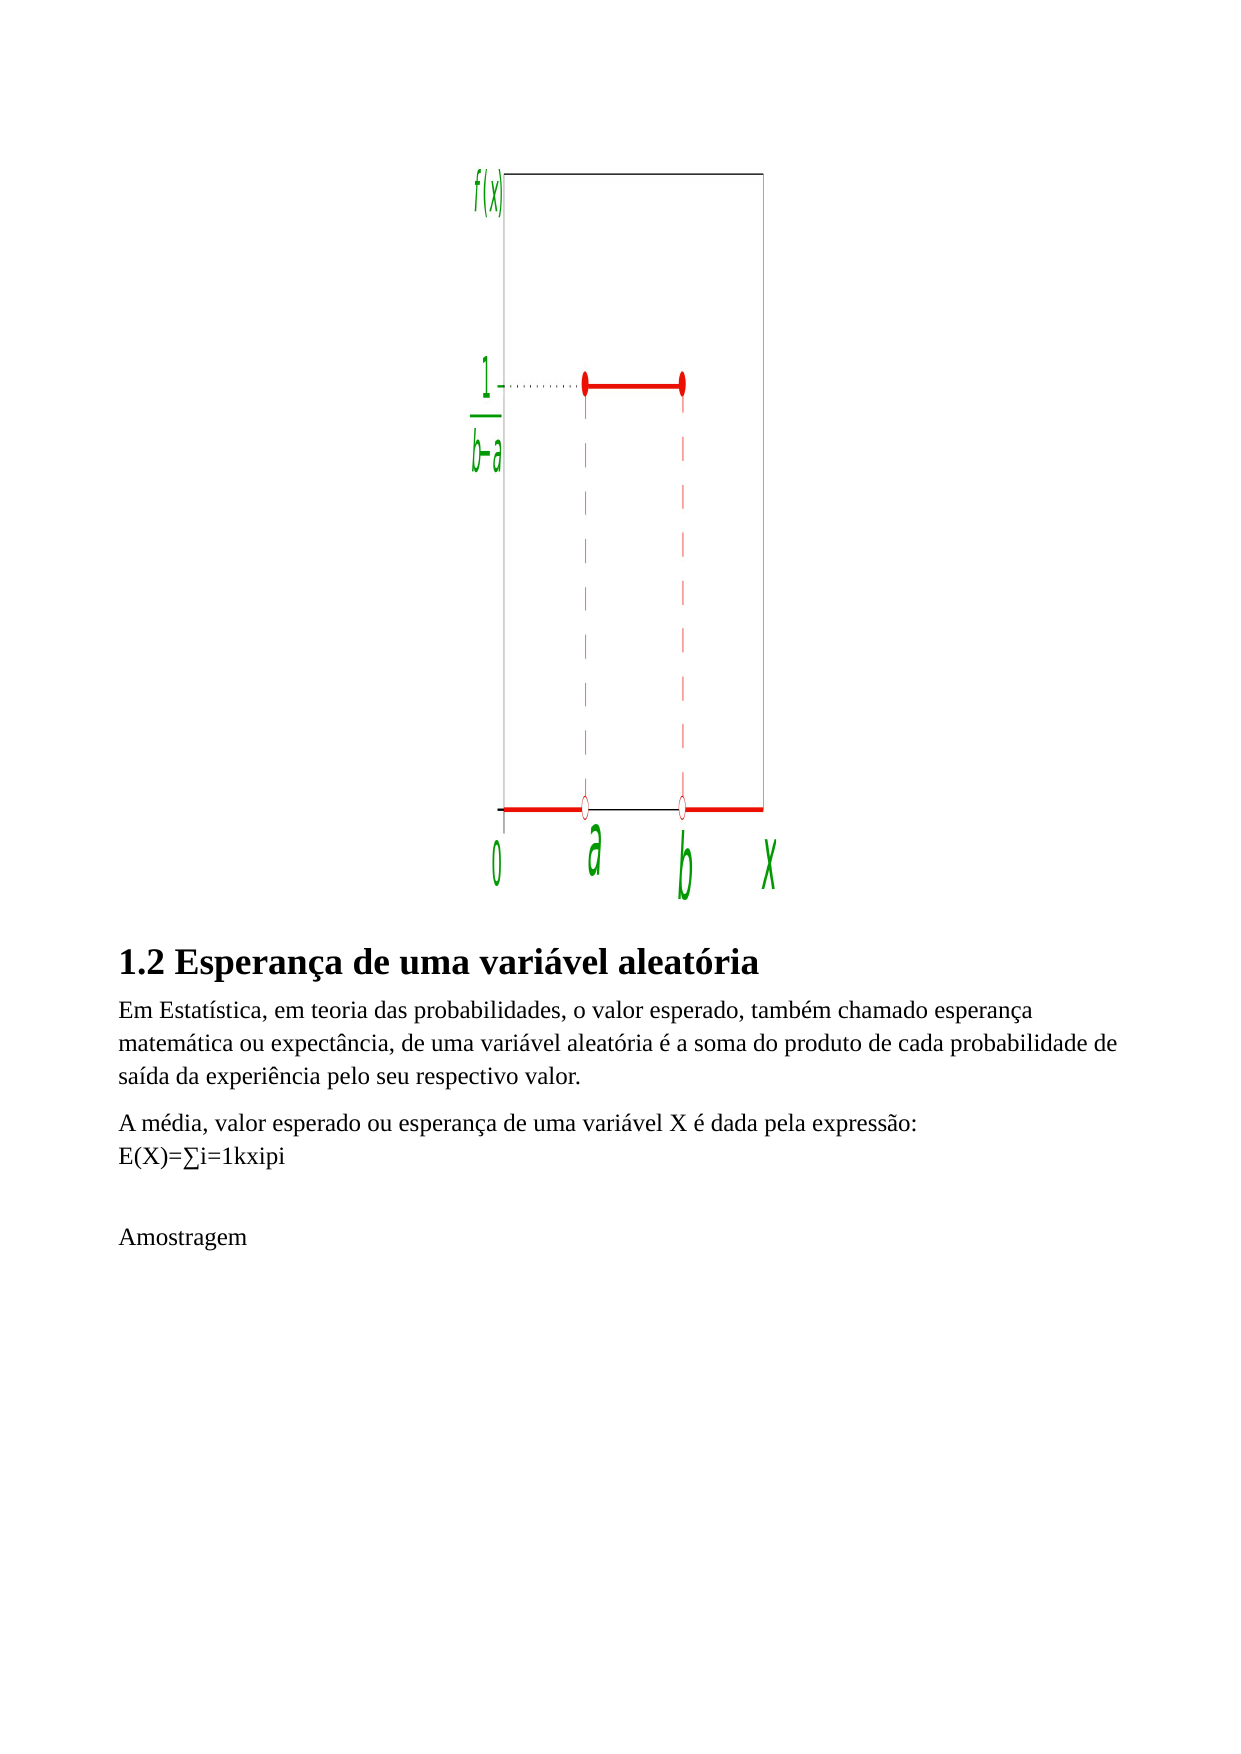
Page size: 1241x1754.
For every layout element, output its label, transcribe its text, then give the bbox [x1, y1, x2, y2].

text Amostragem [118, 1189, 1122, 1251]
text A média, valor esperado ou esperança de uma variável X é dada pela expressão: [118, 1108, 1122, 1137]
text E(X)=∑i=1kxipi [118, 1141, 1122, 1170]
text Em Estatística, em teoria das probabilidades, o valor esperado, também chamado esperança matemática ou expectância, de uma variável aleatória é a soma do produto de cada probabilidade de saída da experiência pelo seu respectivo valor. [118, 995, 1122, 1089]
subtitle 1.2 Esperança de uma variável aleatória [118, 939, 1122, 982]
picture [463, 118, 777, 900]
